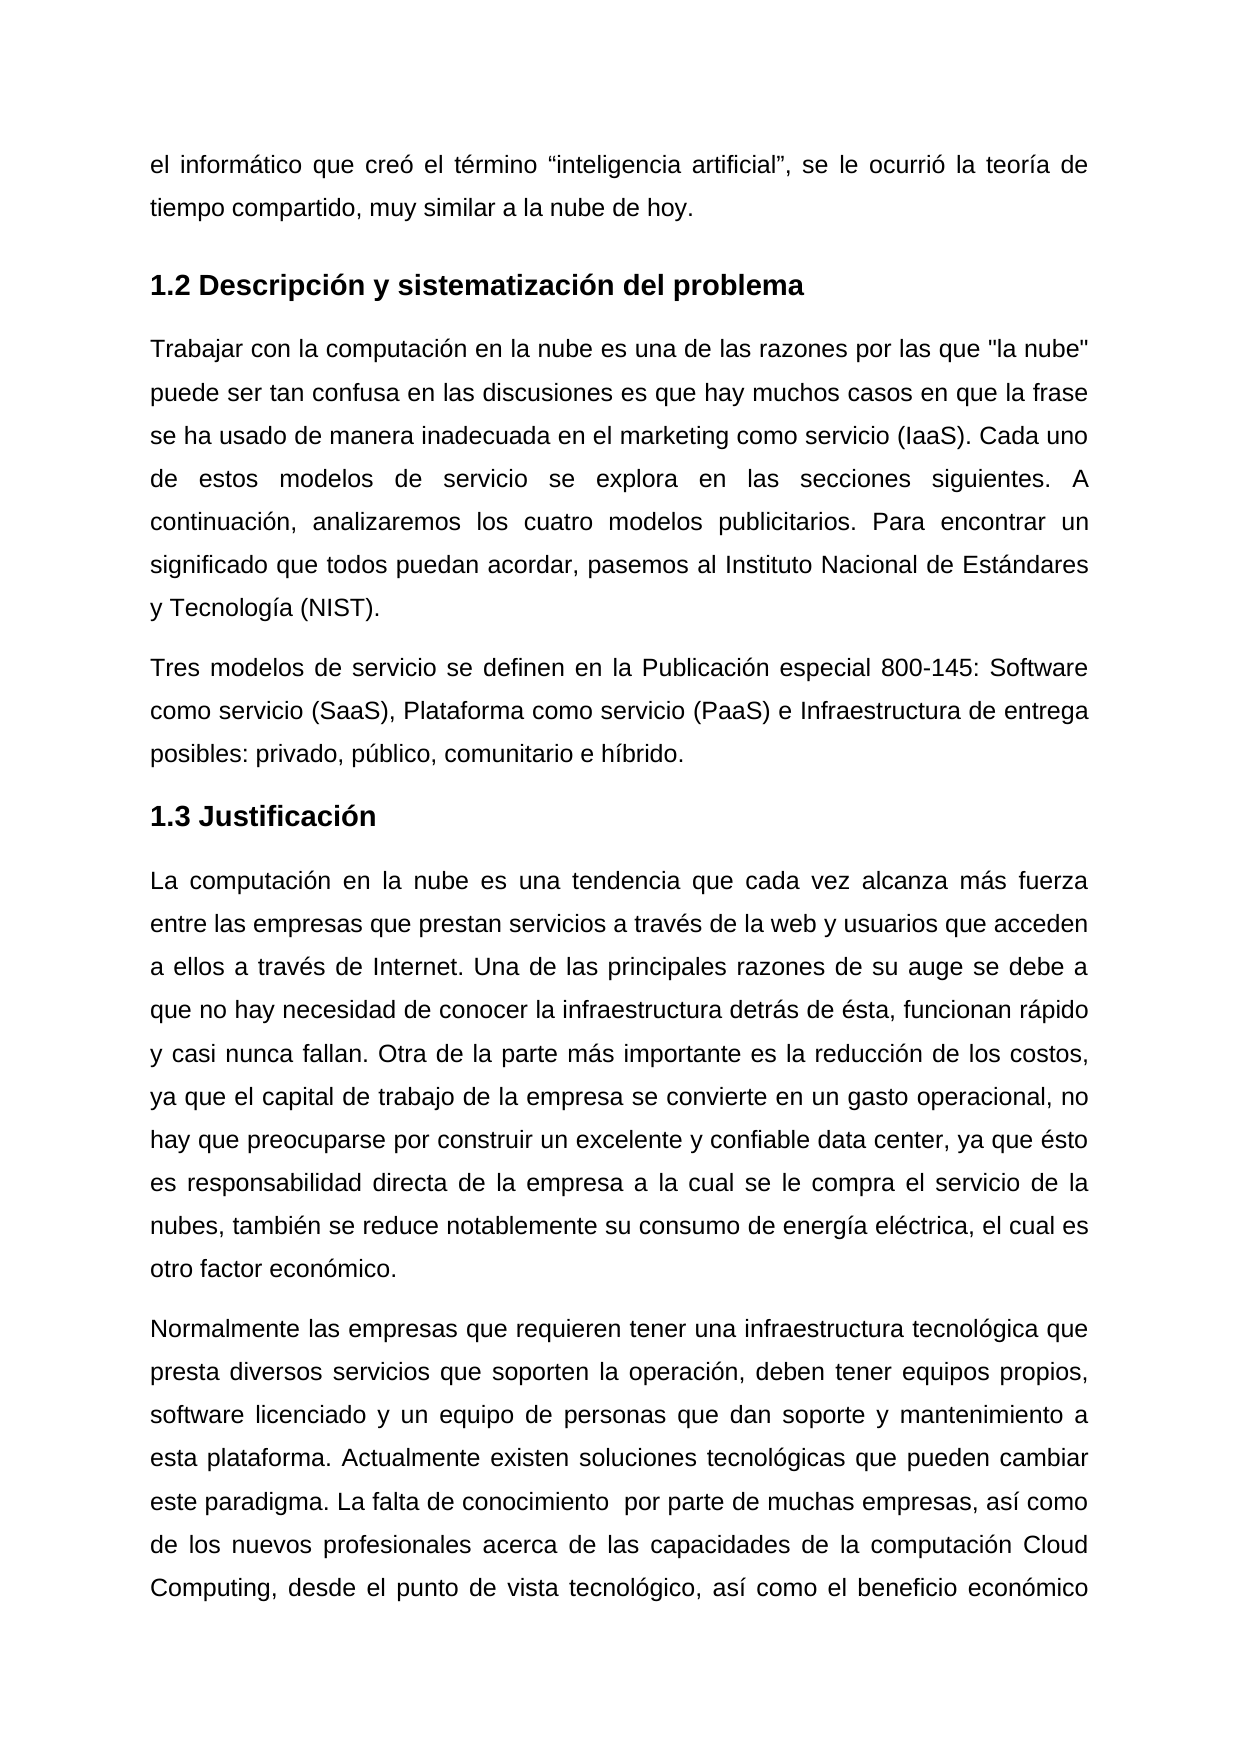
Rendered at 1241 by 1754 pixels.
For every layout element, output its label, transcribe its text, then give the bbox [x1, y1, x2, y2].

text Normalmente las empresas que requieren tener una infraestructura tecnológica que presta diversos servicios que soporten la operación, deben tener equipos propios, software licenciado y un equipo de personas que dan soporte y mantenimiento a esta plataforma. Actualmente existen soluciones tecnológicas que pueden cambiar este paradigma. La falta de conocimiento por parte de muchas empresas, así como de los nuevos profesionales acerca de las capacidades de la computación Cloud Computing, desde el punto de vista tecnológico, así como el beneficio económico [150, 1314, 1090, 1601]
text 1.2 Descripción y sistematización del problema [150, 267, 1090, 301]
text el informático que creó el término “inteligencia artificial”, se le ocurrió la teoría de tiempo compartido, muy similar a la nube de hoy. [150, 150, 1090, 222]
text La computación en la nube es una tendencia que cada vez alcanza más fuerza entre las empresas que prestan servicios a través de la web y usuarios que acceden a ellos a través de Internet. Una de las principales razones de su auge se debe a que no hay necesidad de conocer la infraestructura detrás de ésta, funcionan rápido y casi nunca fallan. Otra de la parte más importante es la reducción de los costos, ya que el capital de trabajo de la empresa se convierte en un gasto operacional, no hay que preocuparse por construir un excelente y confiable data center, ya que ésto es responsabilidad directa de la empresa a la cual se le compra el servicio de la nubes, también se reduce notablemente su consumo de energía eléctrica, el cual es otro factor económico. [150, 866, 1090, 1283]
text Tres modelos de servicio se definen en la Publicación especial 800-145: Software como servicio (SaaS), Plataforma como servicio (PaaS) e Infraestructura de entrega posibles: privado, público, comunitario e híbrido. [150, 653, 1090, 768]
text 1.3 Justificación [150, 799, 1090, 833]
text Trabajar con la computación en la nube es una de las razones por las que "la nube" puede ser tan confusa en las discusiones es que hay muchos casos en que la frase se ha usado de manera inadecuada en el marketing como servicio (IaaS). Cada uno de estos modelos de servicio se explora en las secciones siguientes. A continuación, analizaremos los cuatro modelos publicitarios. Para encontrar un significado que todos puedan acordar, pasemos al Instituto Nacional de Estándares y Tecnología (NIST). [150, 334, 1090, 622]
